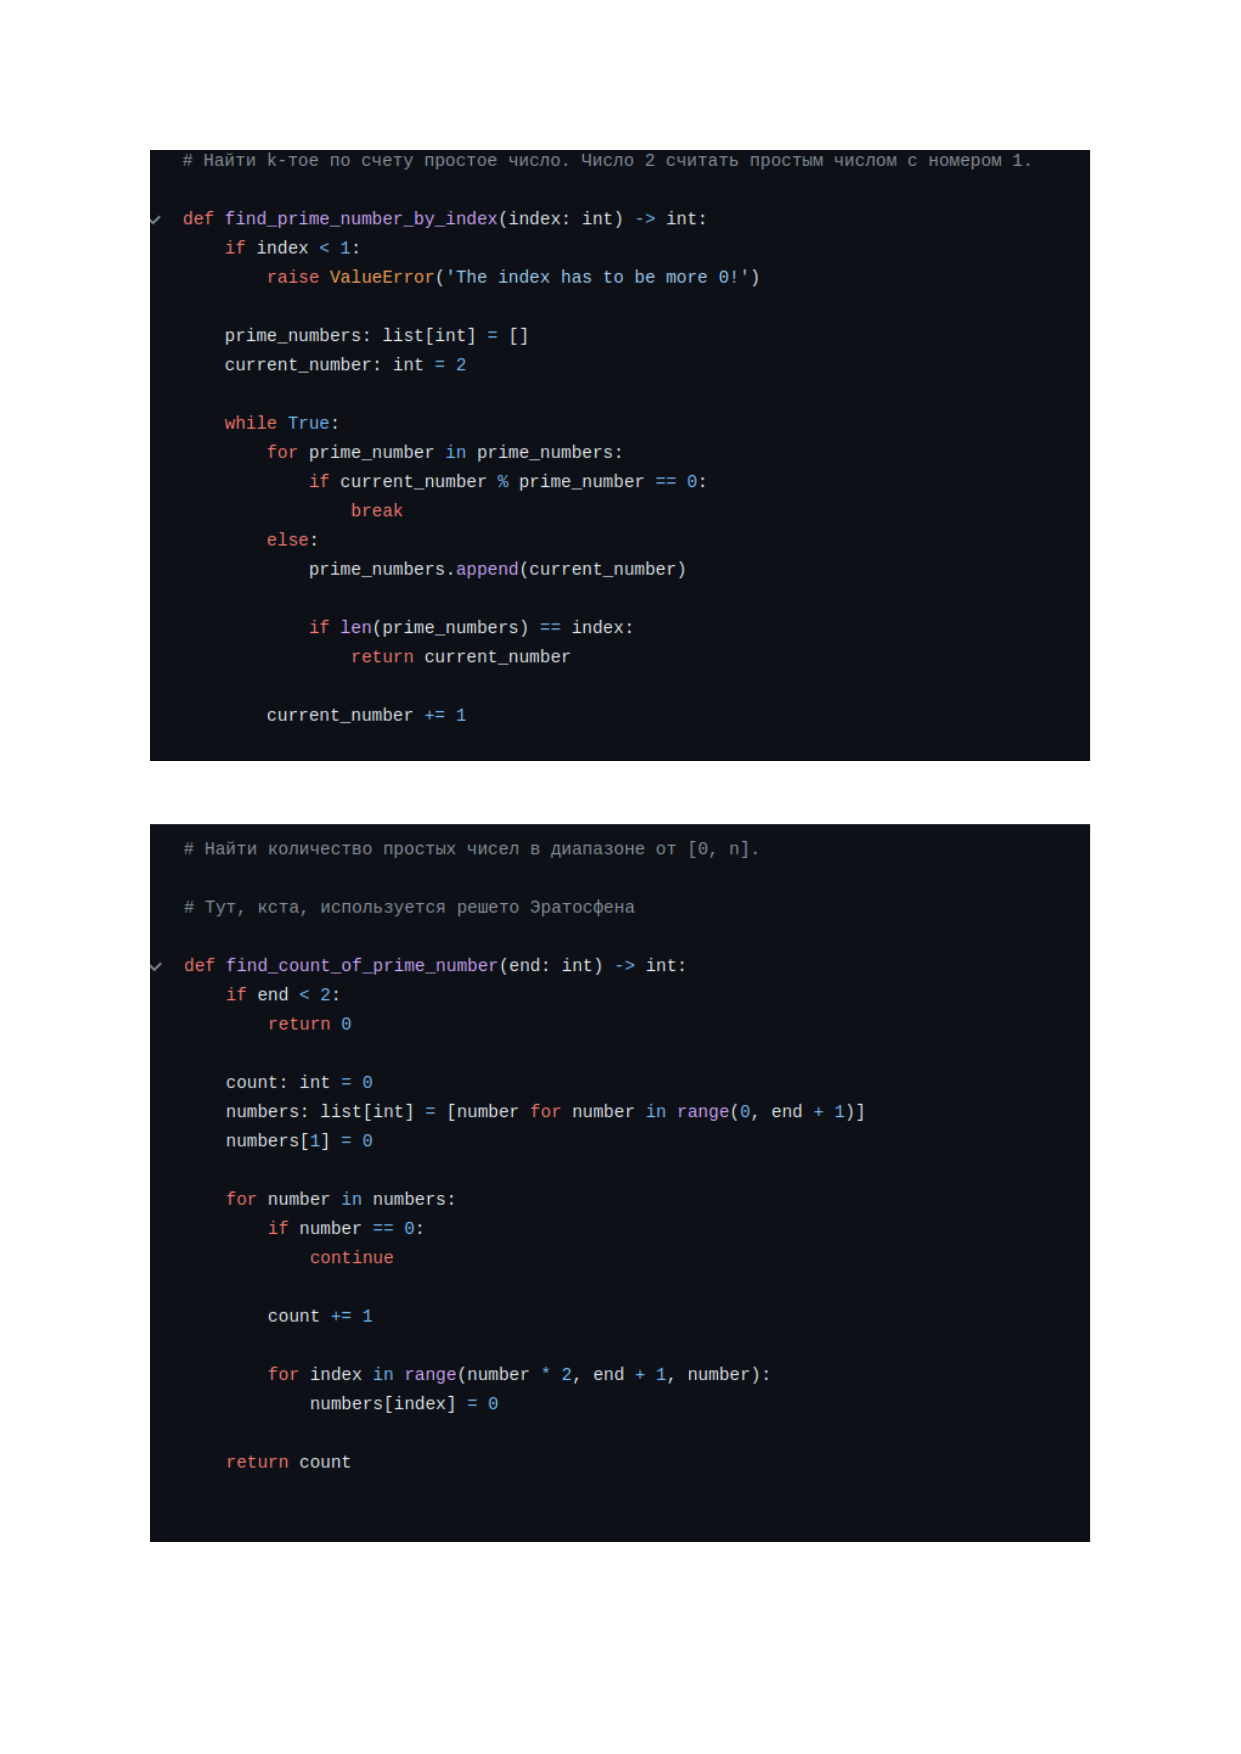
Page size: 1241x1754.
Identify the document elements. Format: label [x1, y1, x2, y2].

picture [150, 824, 1091, 1542]
picture [150, 150, 1091, 761]
